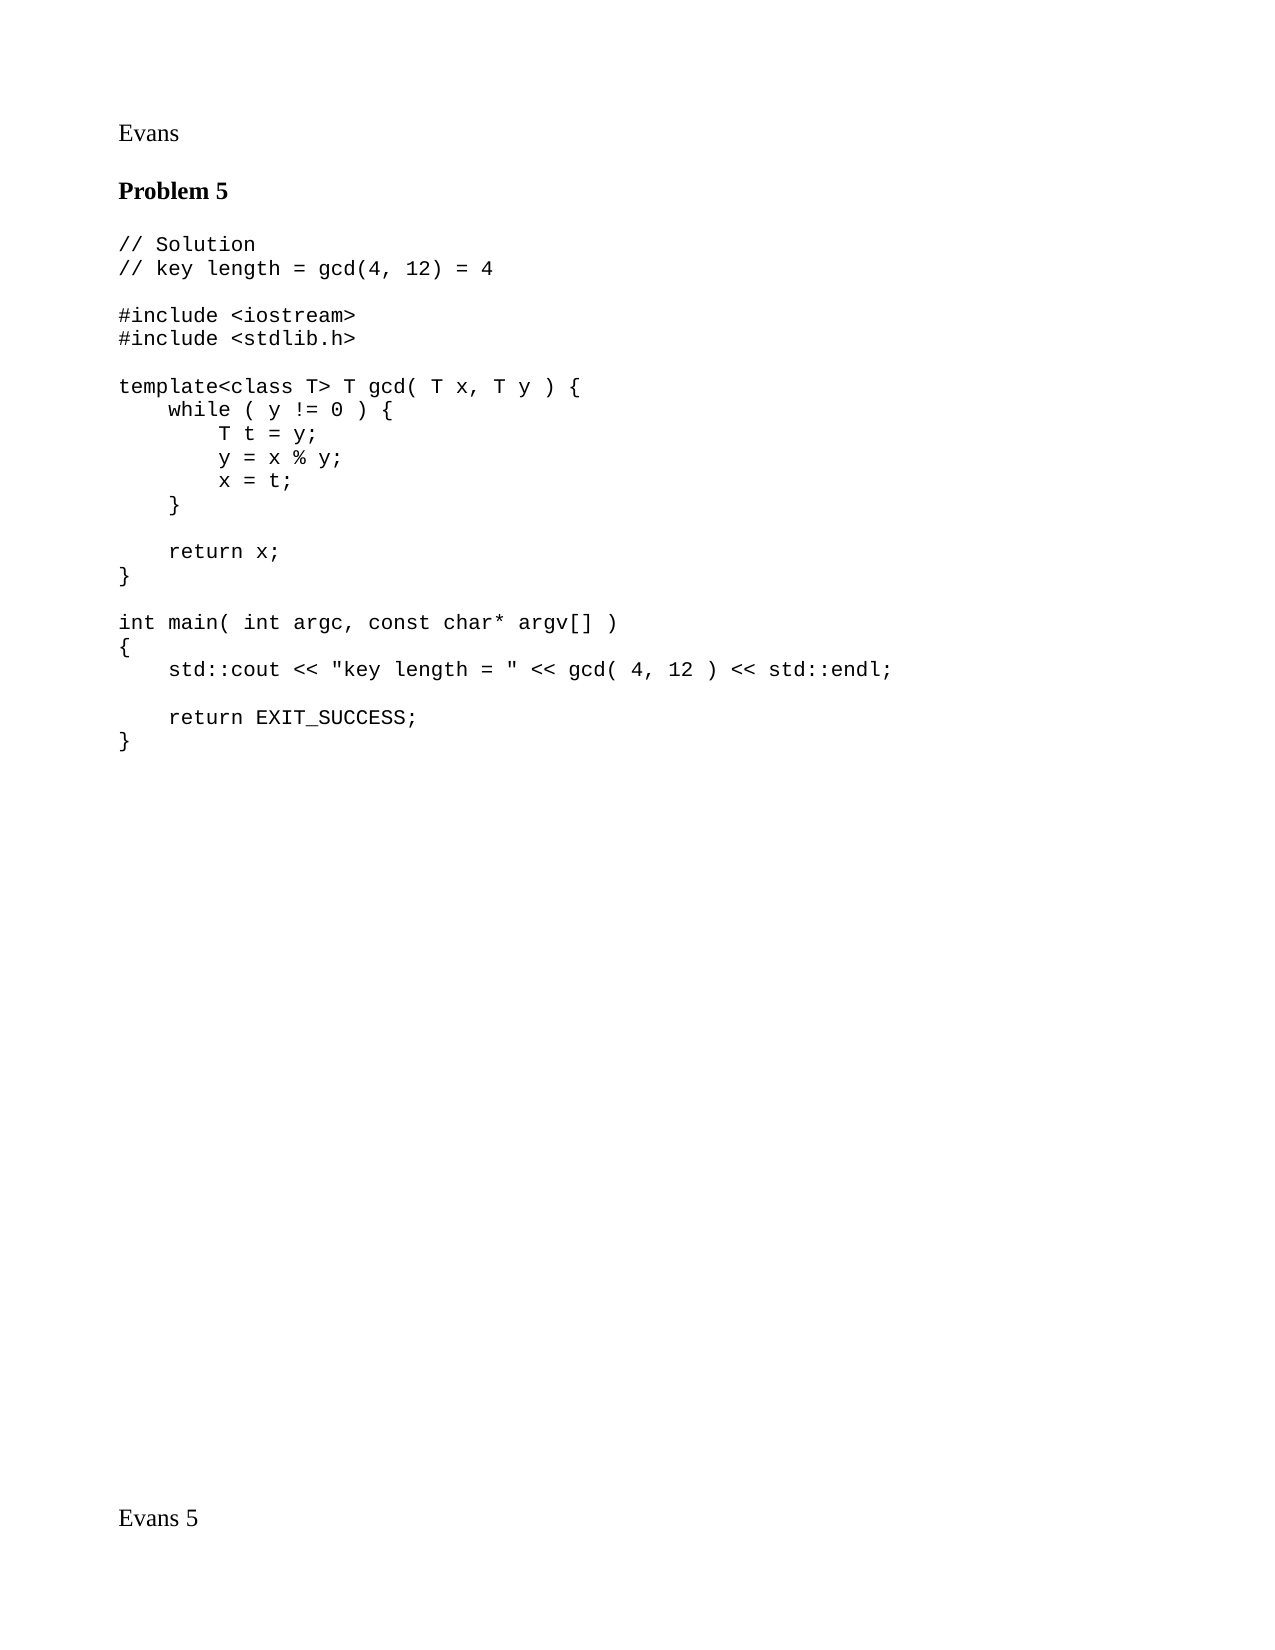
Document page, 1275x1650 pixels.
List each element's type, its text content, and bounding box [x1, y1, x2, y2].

text // Solution // key length = gcd(4, 12) = 4 #include <iostream> #include <stdlib.h> template<class T> T gcd( T x, T y ) { while ( y != 0 ) { T t = y; y = x % y; x = t; } return x; } int main( int argc, const char* argv[] ) { std::cout << "key length = " << gcd( 4, 12 ) << std::endl; return EXIT_SUCCESS; } [118, 234, 1157, 778]
text Problem 5 [118, 176, 1157, 205]
